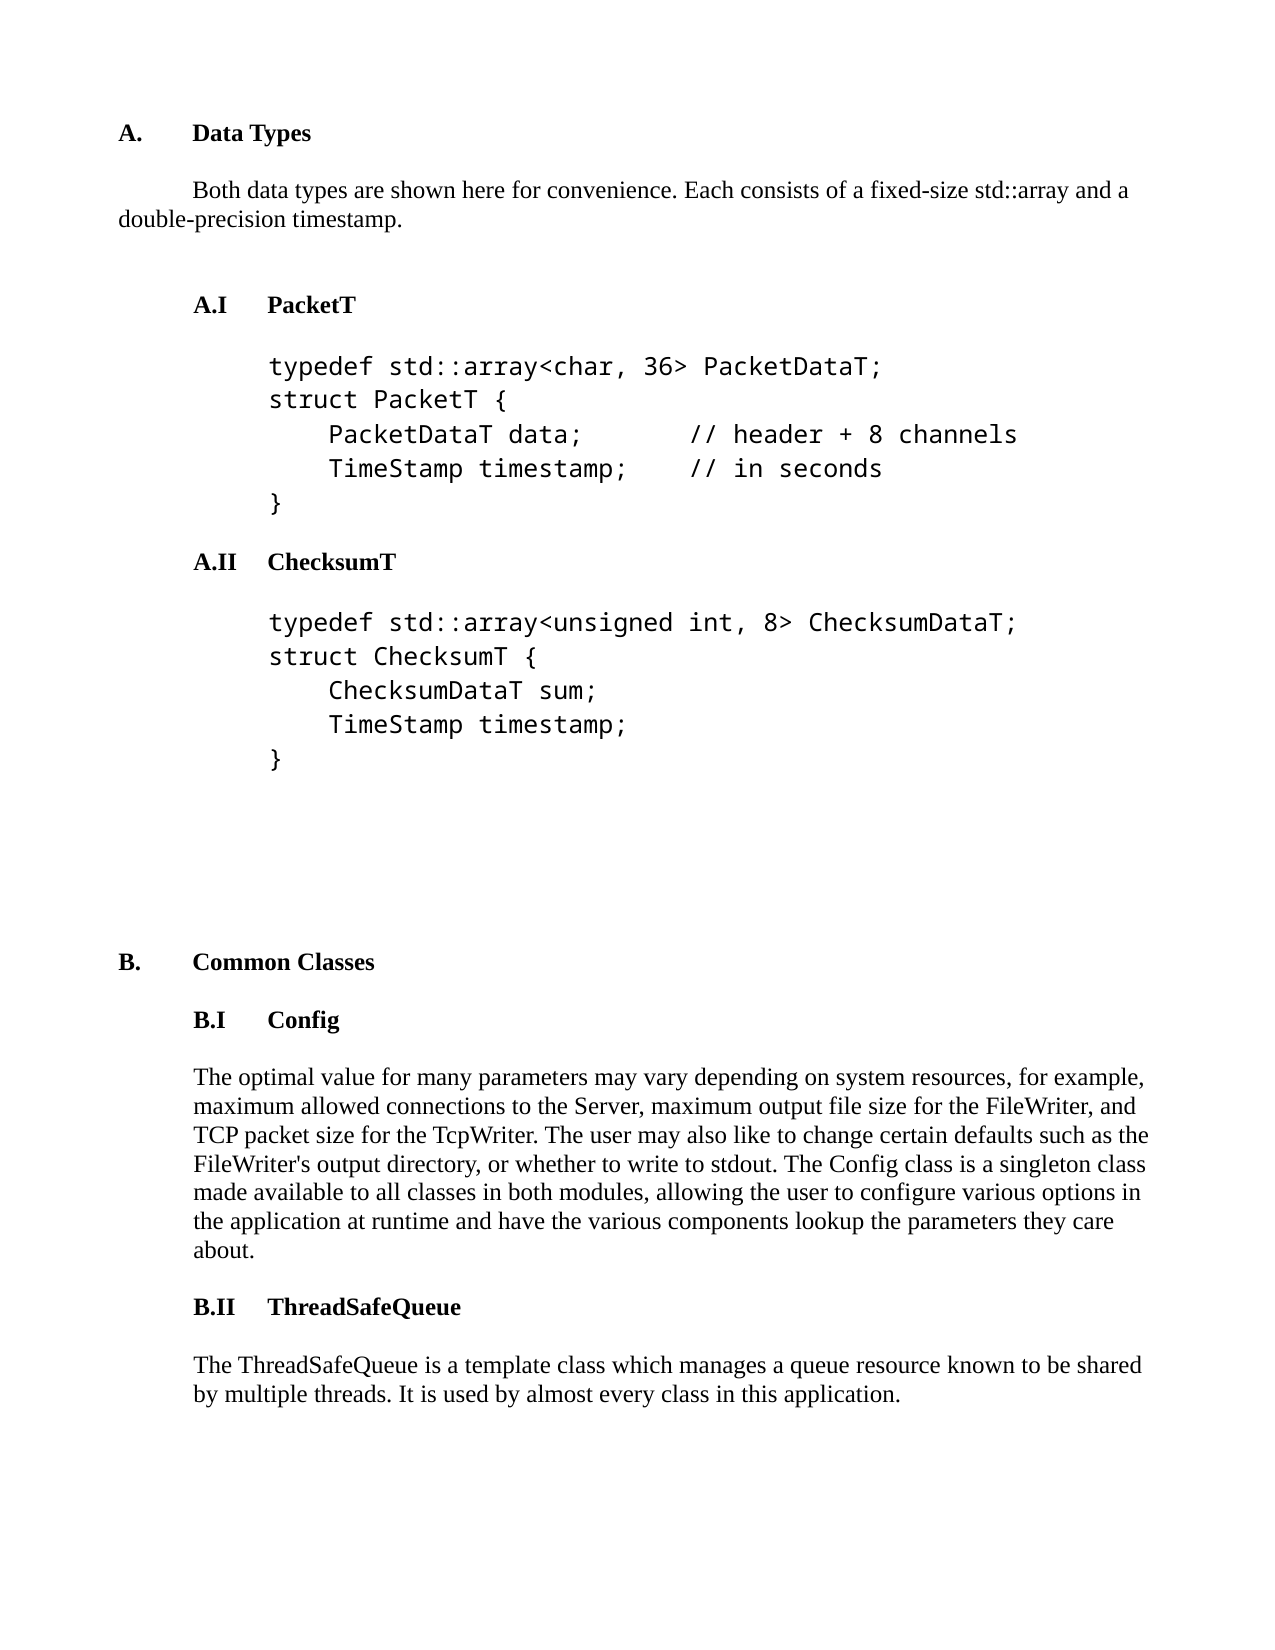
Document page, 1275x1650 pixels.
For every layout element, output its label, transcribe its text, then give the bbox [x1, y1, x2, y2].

text Both data types are shown here for convenience. Each consists of a fixed-size std::array and a double-precision timestamp. [118, 176, 1157, 233]
text B.II ThreadSafeQueue [193, 1292, 1157, 1321]
text TimeStamp timestamp; // in seconds [268, 450, 1157, 484]
text ChecksumDataT sum; [268, 673, 1157, 707]
text PacketDataT data; // header + 8 channels [268, 416, 1157, 450]
text B.I Config [193, 1005, 1157, 1034]
text } [268, 484, 1157, 518]
text A.II ChecksumT [193, 547, 1157, 576]
text } [268, 741, 1157, 775]
text B. Common Classes [118, 947, 1157, 976]
text typedef std::array<char, 36> PacketDataT; [268, 348, 1157, 382]
text The ThreadSafeQueue is a template class which manages a queue resource known to be shared by multiple threads. It is used by almost every class in this application. [193, 1350, 1157, 1407]
text TimeStamp timestamp; [268, 707, 1157, 741]
text The optimal value for many parameters may vary depending on system resources, for example, maximum allowed connections to the Server, maximum output file size for the FileWriter, and TCP packet size for the TcpWriter. The user may also like to change certain defaults such as the FileWriter's output directory, or whether to write to stdout. The Config class is a singleton class made available to all classes in both modules, allowing the user to configure various options in the application at runtime and have the various components lookup the parameters they care about. [193, 1062, 1157, 1264]
text struct PacketT { [268, 382, 1157, 416]
text struct ChecksumT { [268, 639, 1157, 673]
text A.I PacketT [193, 291, 1157, 319]
text typedef std::array<unsigned int, 8> ChecksumDataT; [268, 605, 1157, 639]
text A. Data Types [118, 118, 1157, 147]
